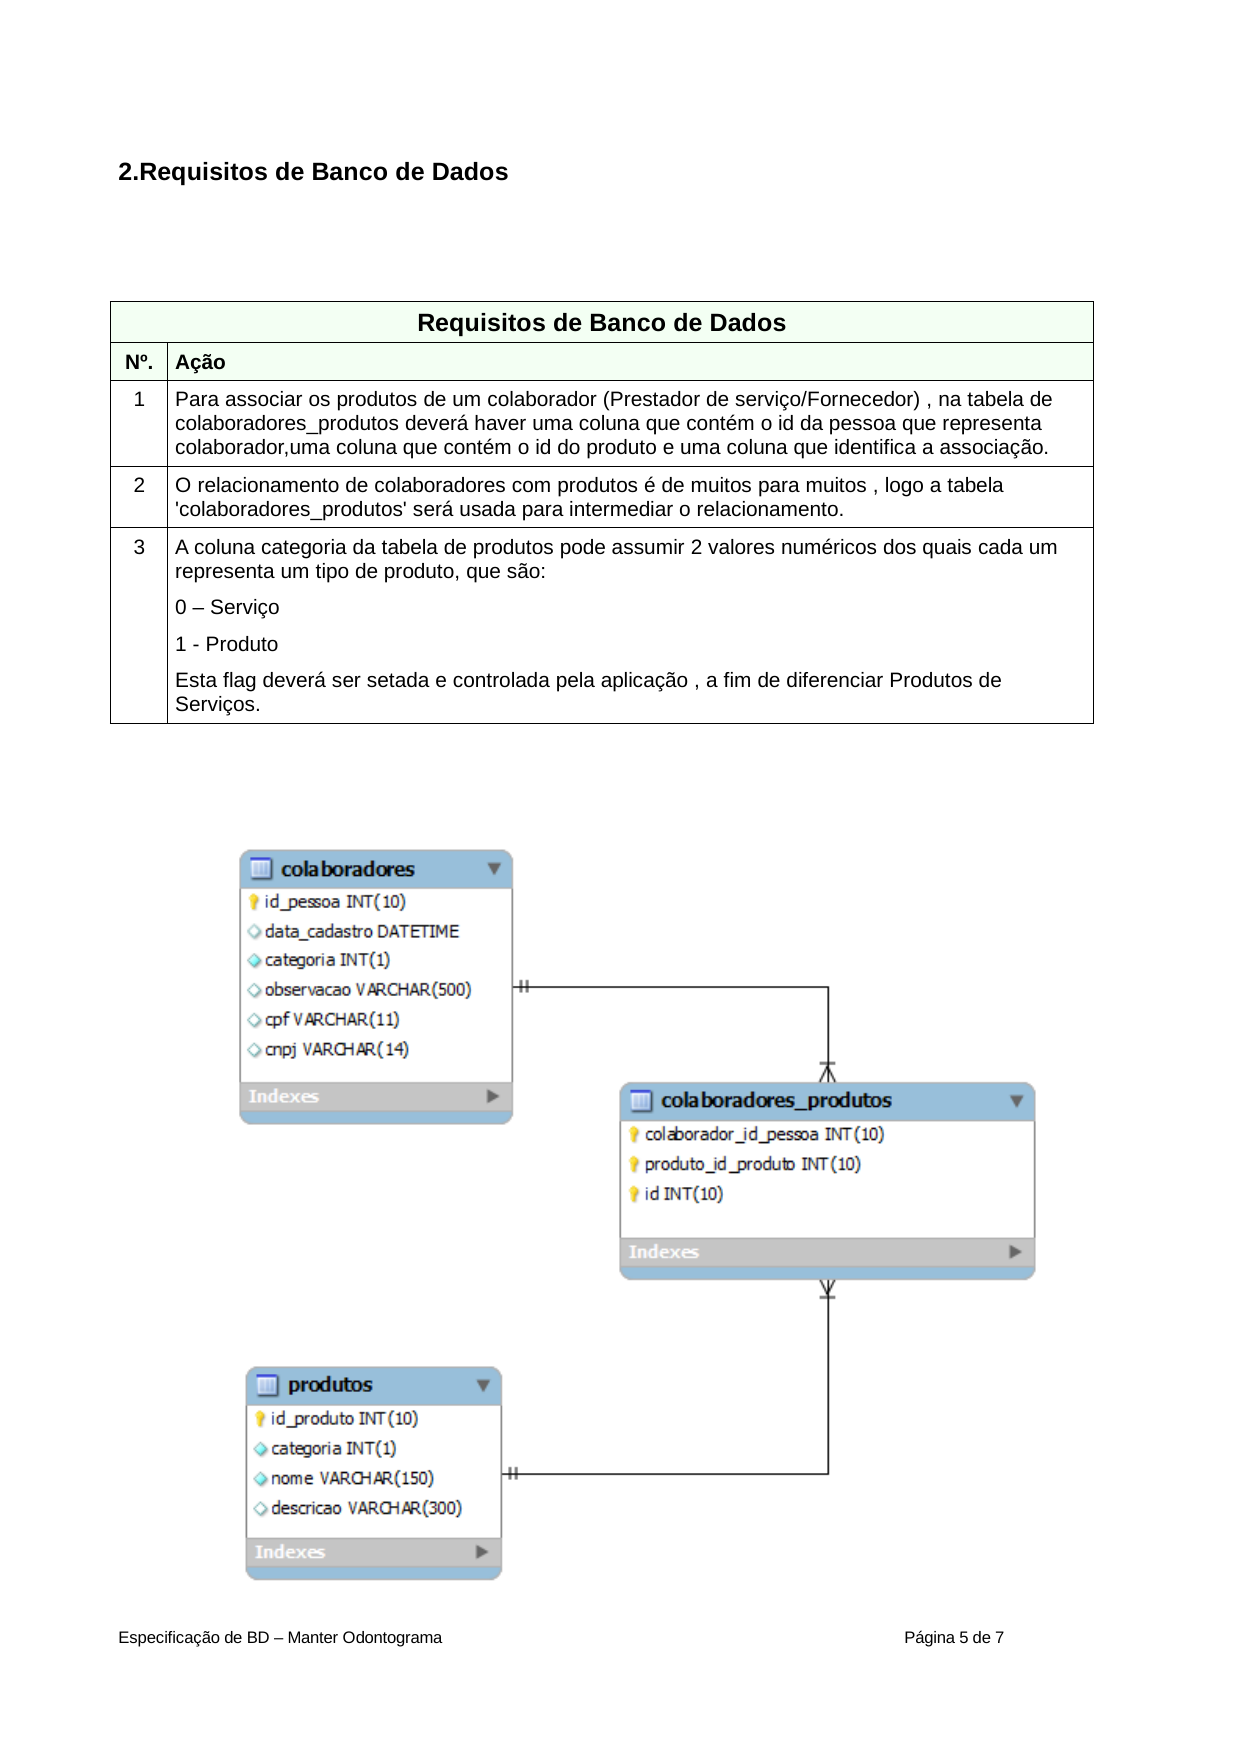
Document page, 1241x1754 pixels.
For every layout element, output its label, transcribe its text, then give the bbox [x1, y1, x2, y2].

table_header Requisitos de Banco de Dados [111, 302, 1093, 342]
table_cell A coluna categoria da tabela de produtos pode assumir 2 valores numéricos dos quais cada um representa um tipo de produto, que são: 0 – Serviço 1 - Produto Esta flag deverá ser setada e controlada pela aplicação , a fim de diferenciar Produtos de Serviços. [168, 528, 1093, 723]
table_cell 3 [111, 528, 167, 723]
table_cell 2 [111, 467, 167, 527]
table_cell Para associar os produtos de um colaborador (Prestador de serviço/Fornecedor) , na tabela de colaboradores_produtos deverá haver uma coluna que contém o id da pessoa que representa colaborador,uma coluna que contém o id do produto e uma coluna que identifica a associação. [168, 381, 1093, 466]
table_cell Nº. [111, 343, 167, 380]
subtitle Requisitos de Banco de Dados [118, 157, 1122, 186]
table_cell Ação [168, 343, 1093, 380]
table_cell 1 [111, 381, 167, 466]
table_cell O relacionamento de colaboradores com produtos é de muitos para muitos , logo a tabela 'colaboradores_produtos' será usada para intermediar o relacionamento. [168, 467, 1093, 527]
